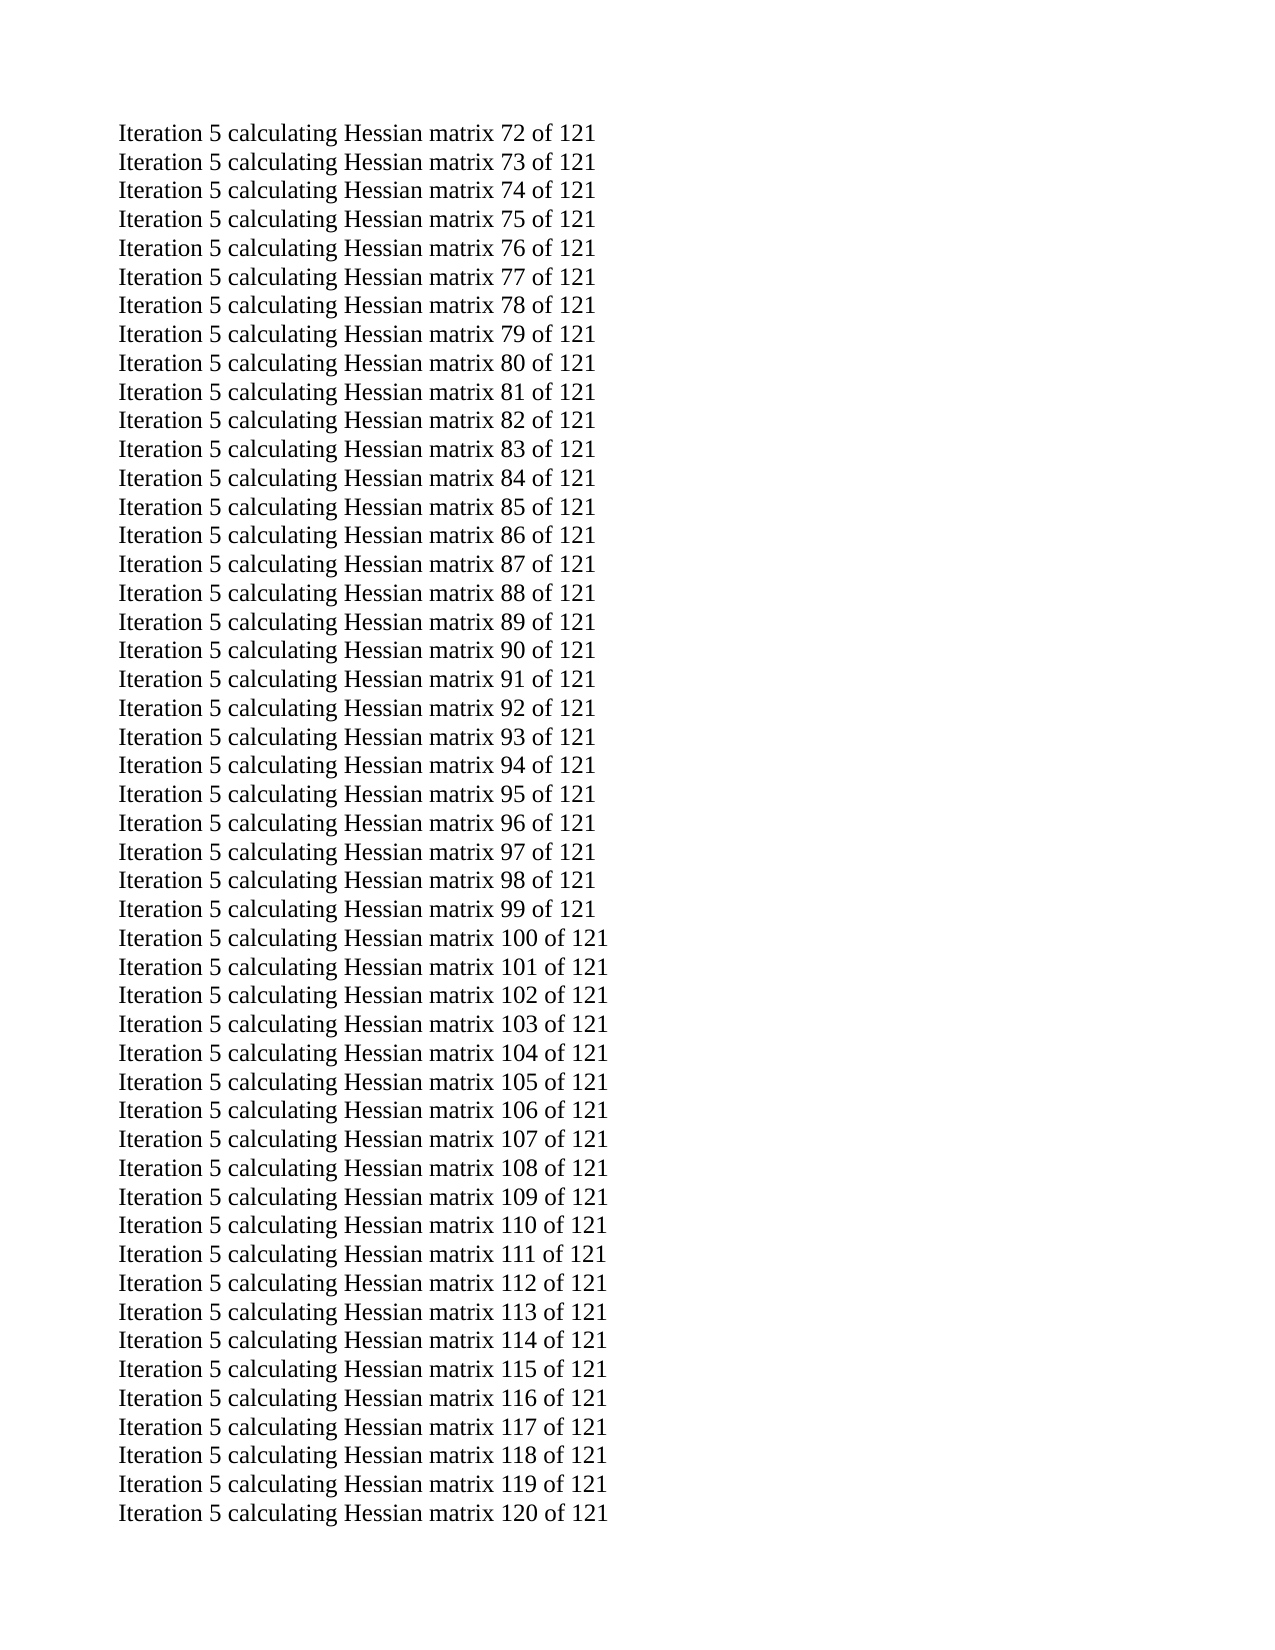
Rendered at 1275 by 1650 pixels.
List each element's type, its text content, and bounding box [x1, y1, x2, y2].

text Iteration 5 calculating Hessian matrix 88 of 121 [118, 578, 1157, 607]
text Iteration 5 calculating Hessian matrix 97 of 121 [118, 837, 1157, 866]
text Iteration 5 calculating Hessian matrix 110 of 121 [118, 1211, 1157, 1239]
text Iteration 5 calculating Hessian matrix 92 of 121 [118, 693, 1157, 722]
text Iteration 5 calculating Hessian matrix 73 of 121 [118, 147, 1157, 176]
text Iteration 5 calculating Hessian matrix 91 of 121 [118, 664, 1157, 693]
text Iteration 5 calculating Hessian matrix 96 of 121 [118, 808, 1157, 837]
text Iteration 5 calculating Hessian matrix 89 of 121 [118, 607, 1157, 636]
text Iteration 5 calculating Hessian matrix 72 of 121 [118, 118, 1157, 147]
text Iteration 5 calculating Hessian matrix 83 of 121 [118, 434, 1157, 463]
text Iteration 5 calculating Hessian matrix 118 of 121 [118, 1441, 1157, 1469]
text Iteration 5 calculating Hessian matrix 74 of 121 [118, 176, 1157, 204]
text Iteration 5 calculating Hessian matrix 115 of 121 [118, 1354, 1157, 1383]
text Iteration 5 calculating Hessian matrix 108 of 121 [118, 1153, 1157, 1182]
text Iteration 5 calculating Hessian matrix 90 of 121 [118, 636, 1157, 664]
text Iteration 5 calculating Hessian matrix 101 of 121 [118, 952, 1157, 981]
text Iteration 5 calculating Hessian matrix 76 of 121 [118, 233, 1157, 262]
text Iteration 5 calculating Hessian matrix 100 of 121 [118, 923, 1157, 952]
text Iteration 5 calculating Hessian matrix 82 of 121 [118, 406, 1157, 434]
text Iteration 5 calculating Hessian matrix 81 of 121 [118, 377, 1157, 406]
text Iteration 5 calculating Hessian matrix 111 of 121 [118, 1239, 1157, 1268]
text Iteration 5 calculating Hessian matrix 99 of 121 [118, 894, 1157, 923]
text Iteration 5 calculating Hessian matrix 94 of 121 [118, 751, 1157, 779]
text Iteration 5 calculating Hessian matrix 112 of 121 [118, 1268, 1157, 1297]
text Iteration 5 calculating Hessian matrix 86 of 121 [118, 521, 1157, 549]
text Iteration 5 calculating Hessian matrix 87 of 121 [118, 549, 1157, 578]
text Iteration 5 calculating Hessian matrix 95 of 121 [118, 779, 1157, 808]
text Iteration 5 calculating Hessian matrix 103 of 121 [118, 1009, 1157, 1038]
text Iteration 5 calculating Hessian matrix 79 of 121 [118, 319, 1157, 348]
text Iteration 5 calculating Hessian matrix 114 of 121 [118, 1326, 1157, 1354]
text Iteration 5 calculating Hessian matrix 104 of 121 [118, 1038, 1157, 1067]
text Iteration 5 calculating Hessian matrix 78 of 121 [118, 291, 1157, 319]
text Iteration 5 calculating Hessian matrix 102 of 121 [118, 981, 1157, 1009]
text Iteration 5 calculating Hessian matrix 117 of 121 [118, 1412, 1157, 1441]
text Iteration 5 calculating Hessian matrix 84 of 121 [118, 463, 1157, 492]
text Iteration 5 calculating Hessian matrix 113 of 121 [118, 1297, 1157, 1326]
text Iteration 5 calculating Hessian matrix 98 of 121 [118, 866, 1157, 894]
text Iteration 5 calculating Hessian matrix 75 of 121 [118, 204, 1157, 233]
text Iteration 5 calculating Hessian matrix 107 of 121 [118, 1124, 1157, 1153]
text Iteration 5 calculating Hessian matrix 106 of 121 [118, 1096, 1157, 1124]
text Iteration 5 calculating Hessian matrix 105 of 121 [118, 1067, 1157, 1096]
text Iteration 5 calculating Hessian matrix 116 of 121 [118, 1383, 1157, 1412]
text Iteration 5 calculating Hessian matrix 80 of 121 [118, 348, 1157, 377]
text Iteration 5 calculating Hessian matrix 93 of 121 [118, 722, 1157, 751]
text Iteration 5 calculating Hessian matrix 109 of 121 [118, 1182, 1157, 1211]
text Iteration 5 calculating Hessian matrix 119 of 121 [118, 1469, 1157, 1498]
text Iteration 5 calculating Hessian matrix 77 of 121 [118, 262, 1157, 291]
text Iteration 5 calculating Hessian matrix 85 of 121 [118, 492, 1157, 521]
text Iteration 5 calculating Hessian matrix 120 of 121 [118, 1498, 1157, 1527]
